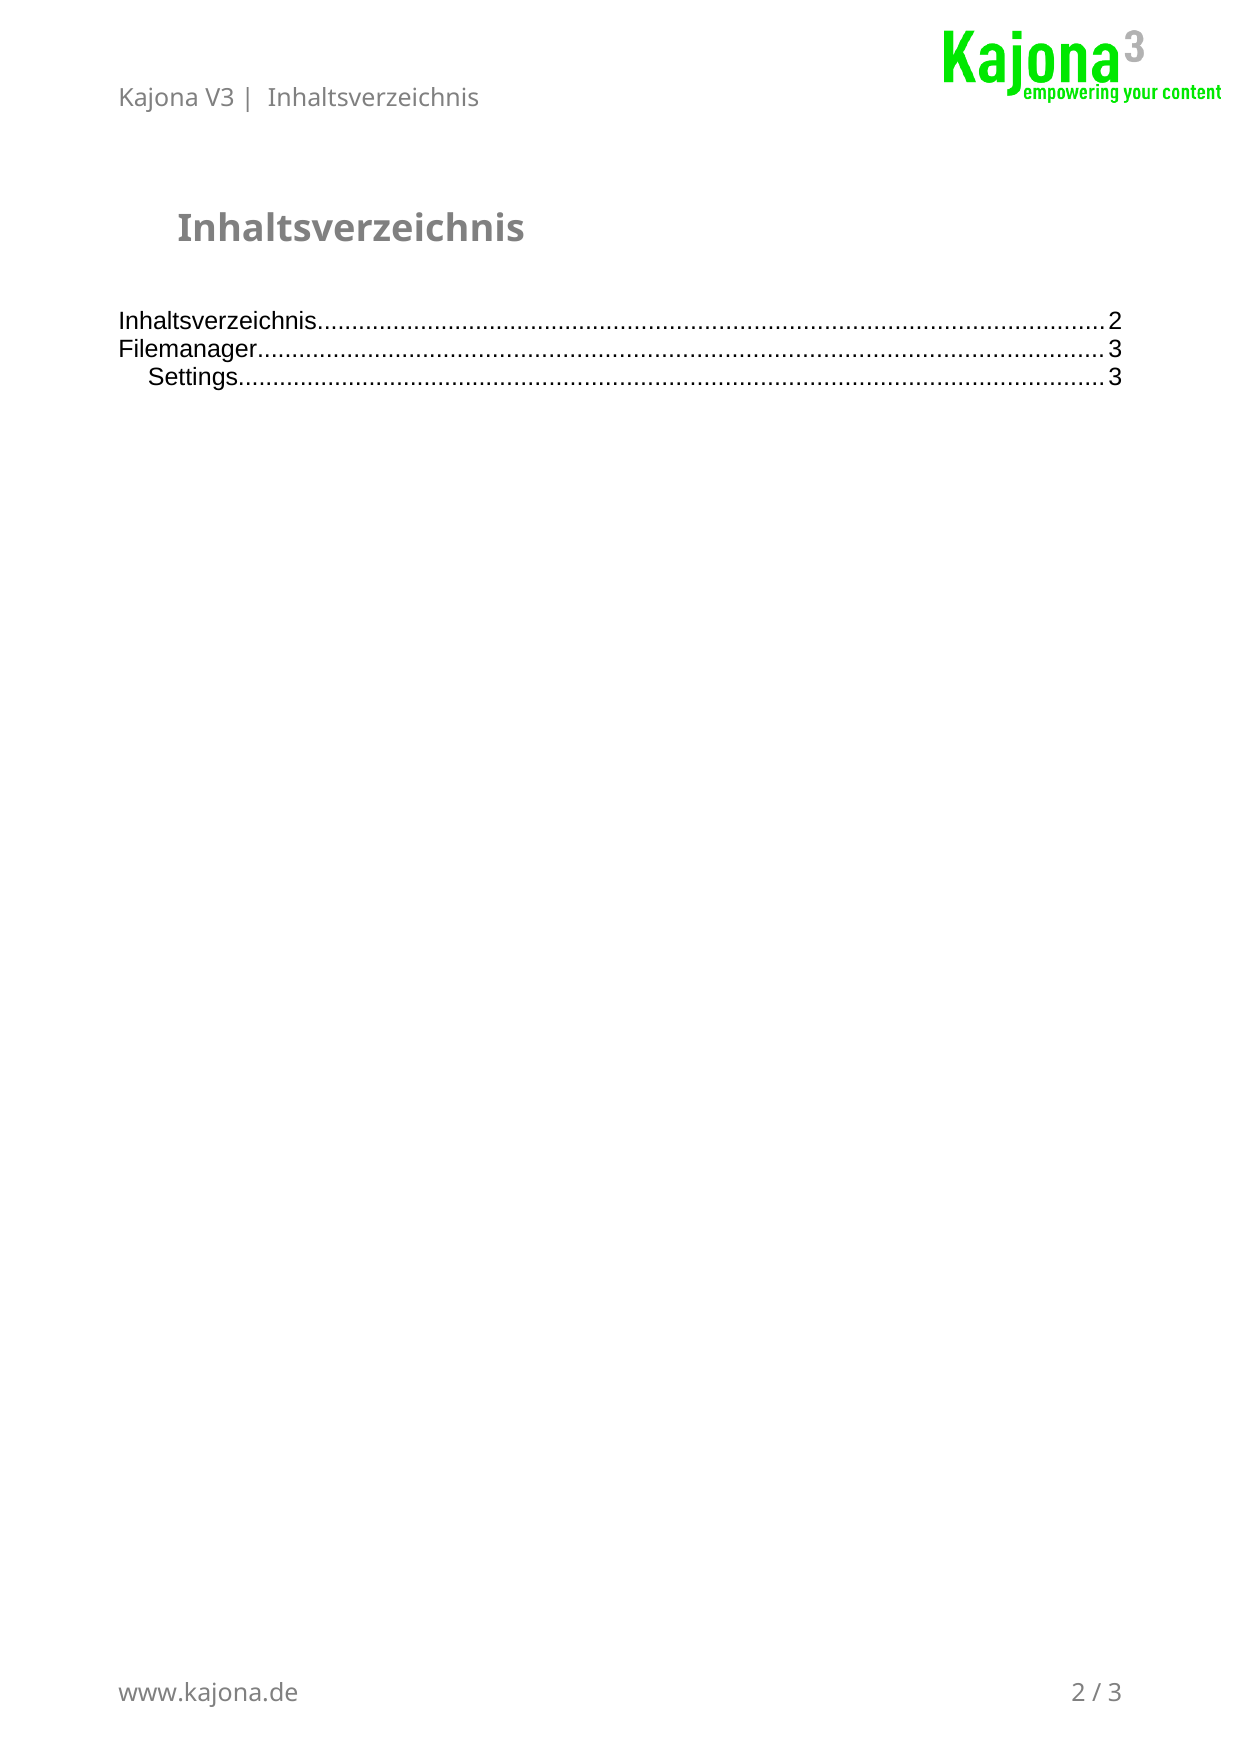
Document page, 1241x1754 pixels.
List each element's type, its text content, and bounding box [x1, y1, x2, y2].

picture [944, 30, 1221, 103]
subtitle Inhaltsverzeichnis [118, 201, 1122, 253]
text Inhaltsverzeichnis 2 [118, 307, 1122, 335]
text Filemanager 3 [118, 335, 1122, 363]
text Settings 3 [148, 363, 1122, 391]
